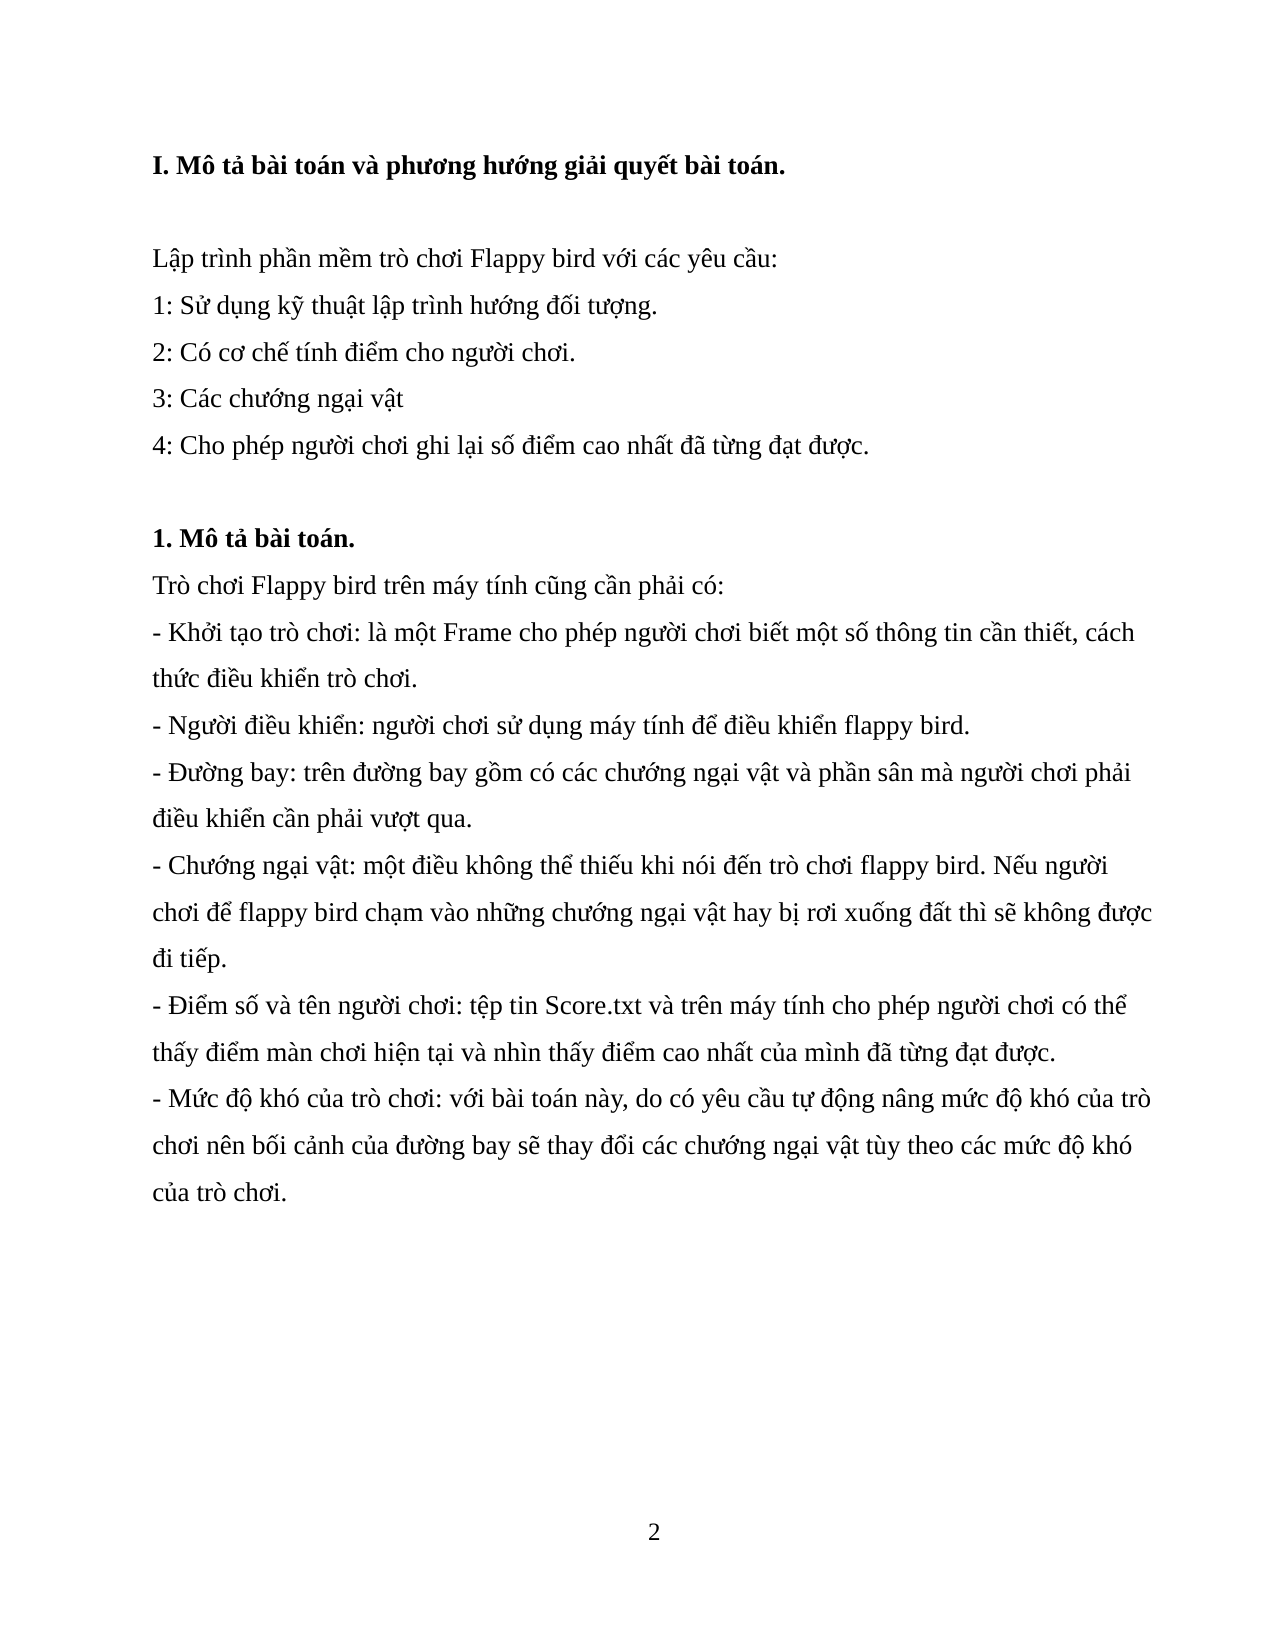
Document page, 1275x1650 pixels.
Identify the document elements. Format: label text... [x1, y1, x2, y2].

text 3: Các chướng ngại vật [152, 383, 1156, 414]
text 1: Sử dụng kỹ thuật lập trình hướng đối tượng. [152, 289, 1156, 320]
text - Đường bay: trên đường bay gồm có các chướng ngại vật và phần sân mà người chơi phải điều khiển cần phải vượt qua. [152, 756, 1156, 834]
text - Người điều khiển: người chơi sử dụng máy tính để điều khiển flappy bird. [152, 709, 1156, 740]
text - Chướng ngại vật: một điều không thể thiếu khi nói đến trò chơi flappy bird. Nếu người chơi để flappy bird chạm vào những chướng ngại vật hay bị rơi xuống đất thì sẽ không được đi tiếp. [152, 849, 1156, 974]
text - Khởi tạo trò chơi: là một Frame cho phép người chơi biết một số thông tin cần thiết, cách thức điều khiển trò chơi. [152, 616, 1156, 694]
text - Điểm số và tên người chơi: tệp tin Score.txt và trên máy tính cho phép người chơi có thể thấy điểm màn chơi hiện tại và nhìn thấy điểm cao nhất của mình đã từng đạt được. [152, 989, 1156, 1067]
text Lập trình phần mềm trò chơi Flappy bird với các yêu cầu: [152, 243, 1156, 274]
text 1. Mô tả bài toán. [152, 523, 1156, 554]
text 2: Có cơ chế tính điểm cho người chơi. [152, 336, 1156, 367]
text - Mức độ khó của trò chơi: với bài toán này, do có yêu cầu tự động nâng mức độ khó của trò chơi nên bối cảnh của đường bay sẽ thay đổi các chướng ngại vật tùy theo các mức độ khó của trò chơi. [152, 1083, 1156, 1207]
text 4: Cho phép người chơi ghi lại số điểm cao nhất đã từng đạt được. [152, 429, 1156, 460]
text Trò chơi Flappy bird trên máy tính cũng cần phải có: [152, 569, 1156, 600]
text I. Mô tả bài toán và phương hướng giải quyết bài toán. [152, 149, 1156, 180]
